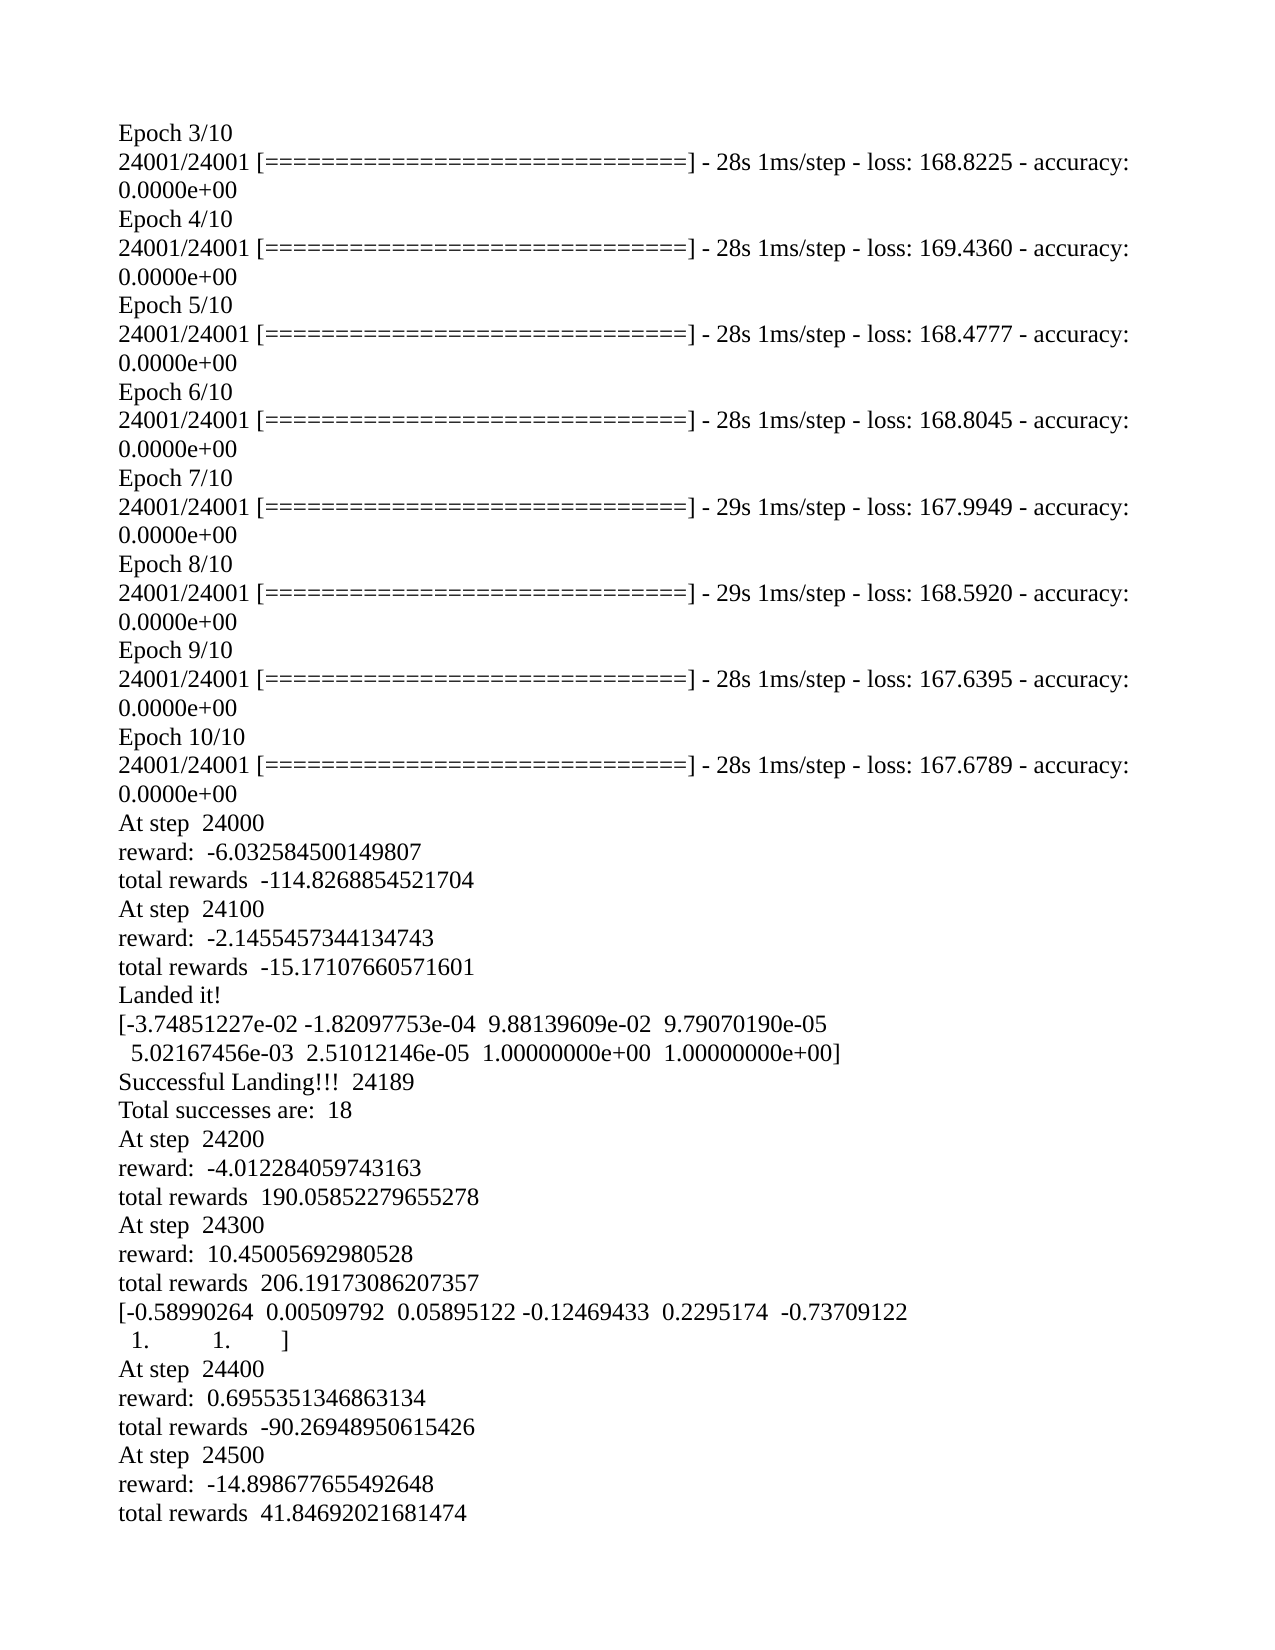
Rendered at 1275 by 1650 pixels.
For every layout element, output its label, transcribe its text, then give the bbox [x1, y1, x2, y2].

text Successful Landing!!! 24189 [118, 1067, 1157, 1096]
text total rewards -15.17107660571601 [118, 952, 1157, 981]
text Epoch 8/10 [118, 549, 1157, 578]
text Landed it! [118, 981, 1157, 1009]
text 24001/24001 [==============================] - 28s 1ms/step - loss: 167.6395 - accuracy: 0.0000e+00 [118, 664, 1157, 722]
text 5.02167456e-03 2.51012146e-05 1.00000000e+00 1.00000000e+00] [118, 1038, 1157, 1067]
text 24001/24001 [==============================] - 28s 1ms/step - loss: 167.6789 - accuracy: 0.0000e+00 [118, 751, 1157, 808]
text 1. 1. ] [118, 1326, 1157, 1354]
text 24001/24001 [==============================] - 28s 1ms/step - loss: 168.8045 - accuracy: 0.0000e+00 [118, 406, 1157, 463]
text Epoch 5/10 [118, 291, 1157, 319]
text Epoch 3/10 [118, 118, 1157, 147]
text Epoch 9/10 [118, 636, 1157, 664]
text 24001/24001 [==============================] - 29s 1ms/step - loss: 168.5920 - accuracy: 0.0000e+00 [118, 578, 1157, 636]
text reward: 0.6955351346863134 [118, 1383, 1157, 1412]
text 24001/24001 [==============================] - 29s 1ms/step - loss: 167.9949 - accuracy: 0.0000e+00 [118, 492, 1157, 549]
text reward: -14.898677655492648 [118, 1469, 1157, 1498]
text At step 24000 [118, 808, 1157, 837]
text total rewards -114.8268854521704 [118, 866, 1157, 894]
text At step 24200 [118, 1124, 1157, 1153]
text reward: -2.1455457344134743 [118, 923, 1157, 952]
text total rewards 41.84692021681474 [118, 1498, 1157, 1527]
text total rewards 190.05852279655278 [118, 1182, 1157, 1211]
text Epoch 4/10 [118, 204, 1157, 233]
text Epoch 7/10 [118, 463, 1157, 492]
text reward: -4.012284059743163 [118, 1153, 1157, 1182]
text [-0.58990264 0.00509792 0.05895122 -0.12469433 0.2295174 -0.73709122 [118, 1297, 1157, 1326]
text 24001/24001 [==============================] - 28s 1ms/step - loss: 168.8225 - accuracy: 0.0000e+00 [118, 147, 1157, 204]
text 24001/24001 [==============================] - 28s 1ms/step - loss: 169.4360 - accuracy: 0.0000e+00 [118, 233, 1157, 291]
text reward: -6.032584500149807 [118, 837, 1157, 866]
text At step 24400 [118, 1354, 1157, 1383]
text Total successes are: 18 [118, 1096, 1157, 1124]
text Epoch 6/10 [118, 377, 1157, 406]
text At step 24500 [118, 1441, 1157, 1469]
text total rewards 206.19173086207357 [118, 1268, 1157, 1297]
text At step 24300 [118, 1211, 1157, 1239]
text [-3.74851227e-02 -1.82097753e-04 9.88139609e-02 9.79070190e-05 [118, 1009, 1157, 1038]
text At step 24100 [118, 894, 1157, 923]
text reward: 10.45005692980528 [118, 1239, 1157, 1268]
text 24001/24001 [==============================] - 28s 1ms/step - loss: 168.4777 - accuracy: 0.0000e+00 [118, 319, 1157, 377]
text Epoch 10/10 [118, 722, 1157, 751]
text total rewards -90.26948950615426 [118, 1412, 1157, 1441]
